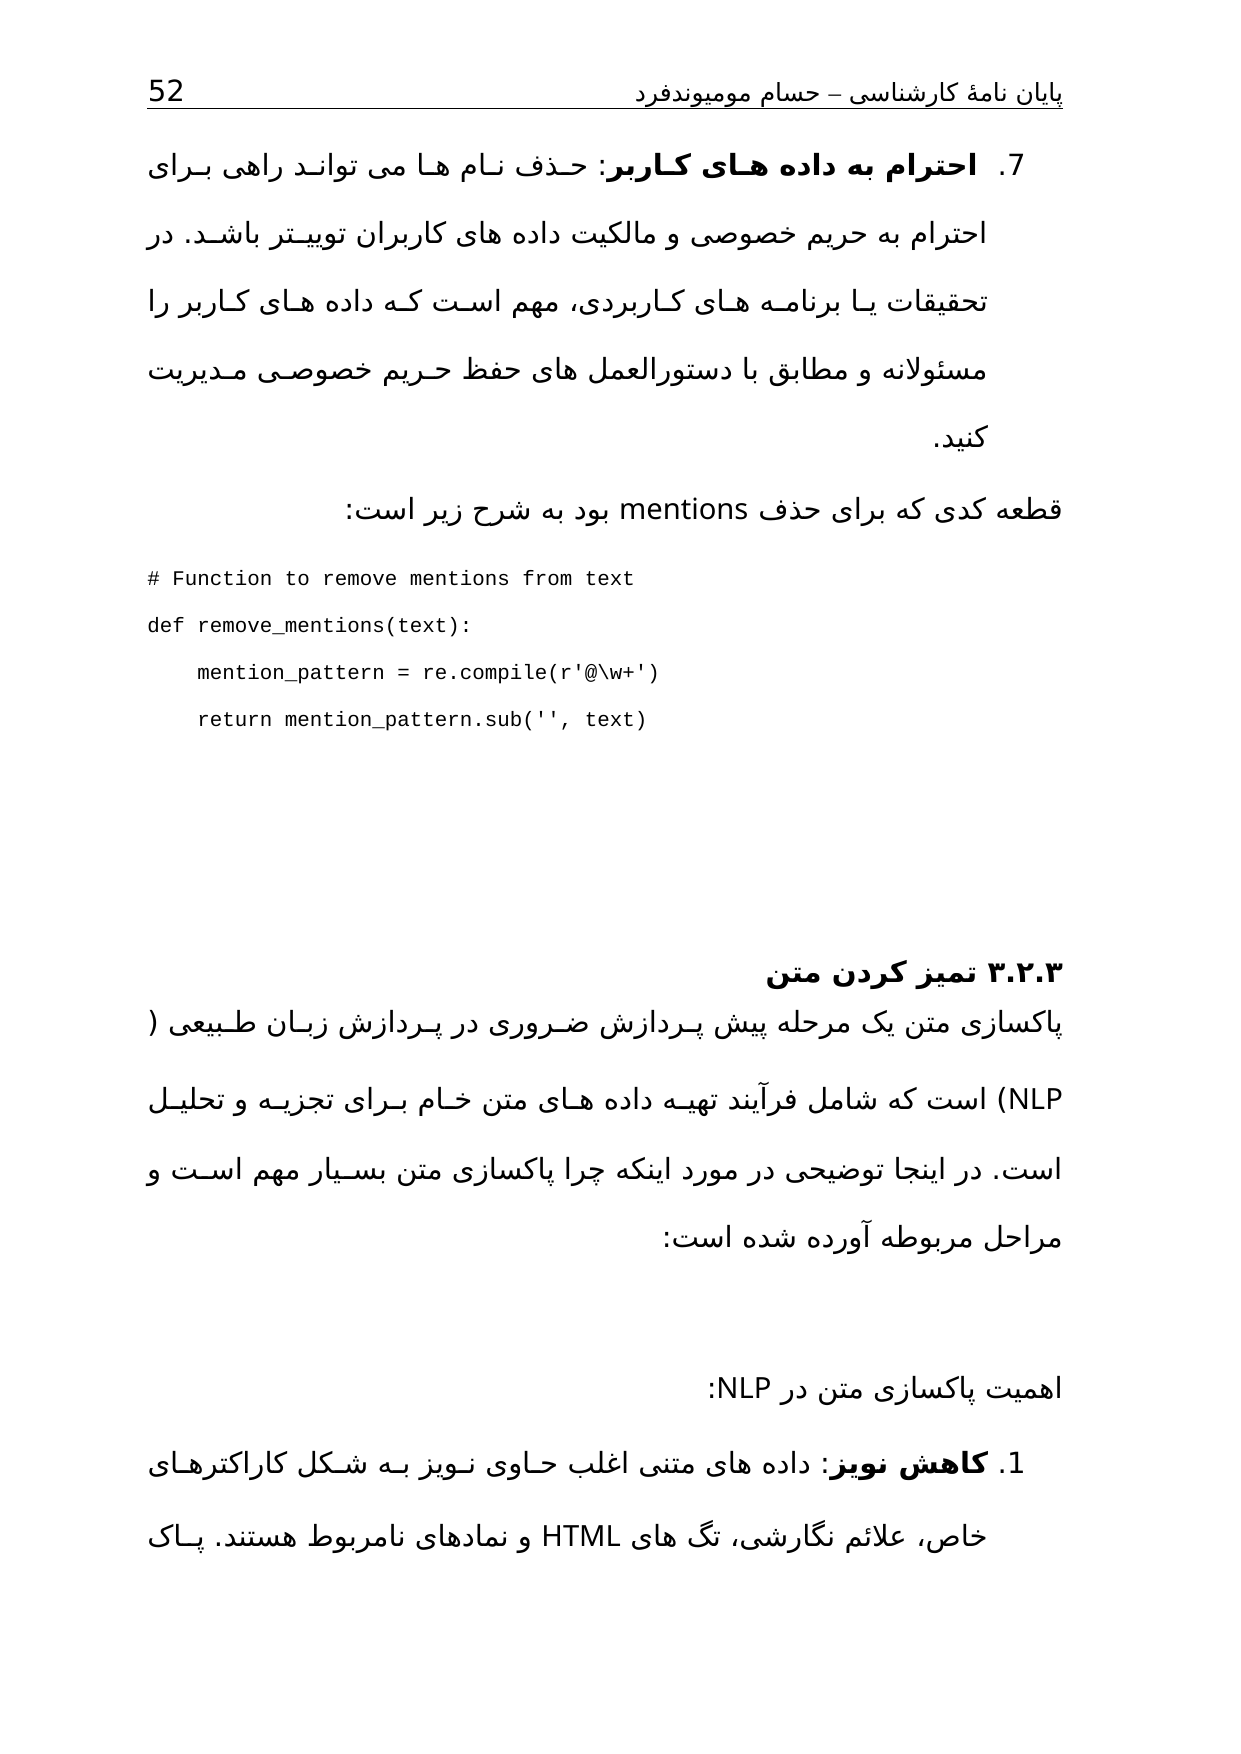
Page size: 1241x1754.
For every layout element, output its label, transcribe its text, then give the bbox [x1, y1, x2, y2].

text # Function to remove mentions from text [147, 567, 1063, 591]
text قطعه کدی که برای حذف mentions بود به شرح زیر است: [147, 488, 1063, 528]
text اهمیت پاکسازی متن در NLP: [147, 1367, 1063, 1407]
subtitle ۳.۲.۳ تمیز کردن متن [147, 940, 1063, 992]
list احترام به داده های کاربر: حذف نام ها می تواند راهی برای احترام به حریم خصوصی و مالکیت داده های کاربران توییتر باشد. در تحقیقات یا برنامه های کاربردی، مهم است که داده های کاربر را مسئولانه و مطابق با دستورالعمل های حفظ حریم خصوصی مدیریت کنید. [147, 148, 1026, 454]
text def remove_mentions(text): [147, 615, 1063, 638]
text پاکسازی متن یک مرحله پیش پردازش ضروری در پردازش زبان طبیعی (NLP) است که شامل فرآیند تهیه داده های متن خام برای تجزیه و تحلیل است. در اینجا توضیحی در مورد اینکه چرا پاکسازی متن بسیار مهم است و مراحل مربوطه آورده شده است: [147, 1005, 1063, 1254]
list کاهش نویز: داده های متنی اغلب حاوی نویز به شکل کاراکترهای خاص، علائم نگارشی، تگ های HTML و نمادهای نامربوط هستند. پاک کردن متن این عناصر را حذف می کند و داده ها را برای تجزیه و تحلیل مناسب تر می کند. [147, 1447, 1026, 1554]
text mention_pattern = re.compile(r'@\w+') [147, 662, 1063, 686]
text return mention_pattern.sub('', text) [147, 709, 1063, 733]
